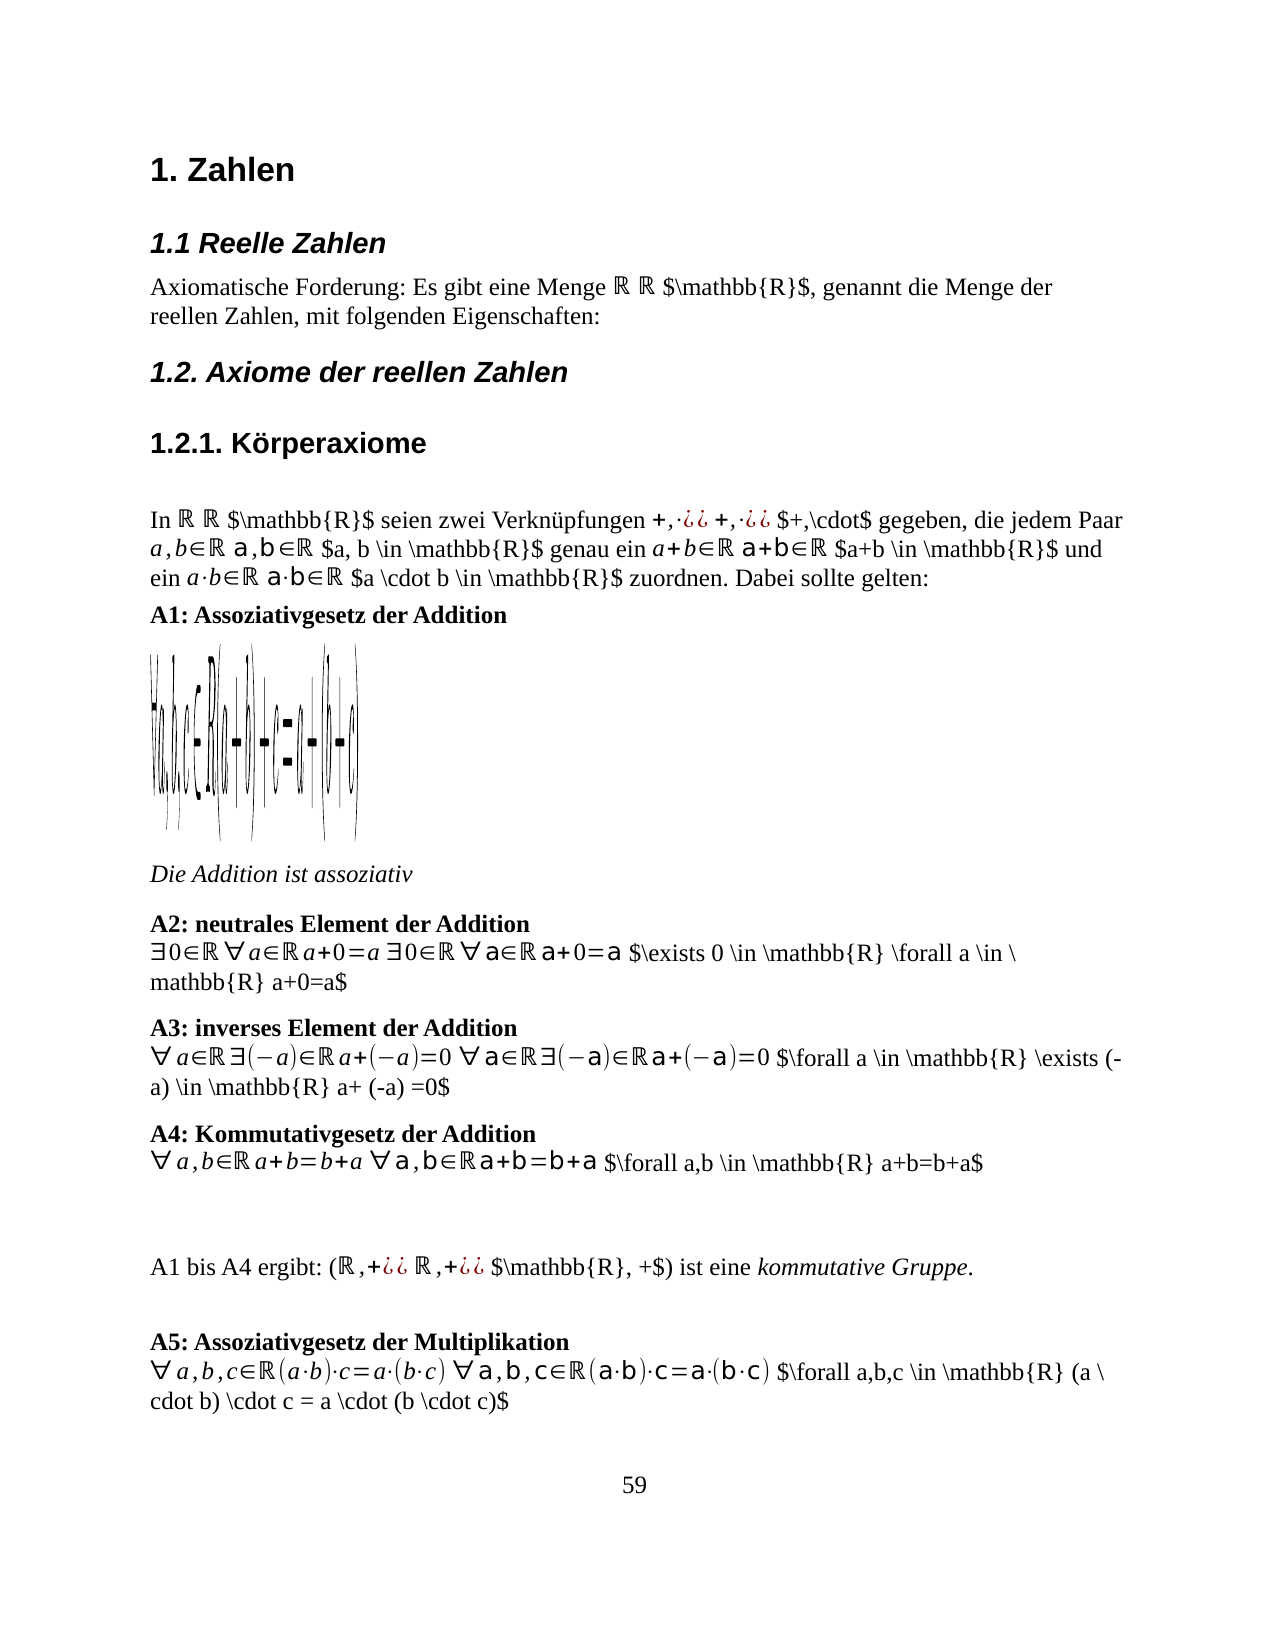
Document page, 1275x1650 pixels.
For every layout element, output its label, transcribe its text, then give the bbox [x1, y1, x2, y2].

text In $\mathbb{R}$ seien zwei Verknüpfungen $+,\cdot$ gegeben, die jedem Paar $a, b \in \mathbb{R}$ genau ein $a+b \in \mathbb{R}$ und ein $a \cdot b \in \mathbb{R}$ zuordnen. Dabei sollte gelten: [150, 505, 1125, 592]
subtitle 1. Zahlen [150, 150, 1125, 189]
text A5: Assoziativgesetz der Multiplikation $\forall a,b,c \in \mathbb{R} (a \cdot b) \cdot c = a \cdot (b \cdot c)$ [150, 1327, 1125, 1415]
text A1: Assoziativgesetz der Addition [150, 601, 1125, 629]
subtitle 1.2.1. Körperaxiome [150, 426, 1125, 493]
text Axiomatische Forderung: Es gibt eine Menge $\mathbb{R}$, genannt die Menge der reellen Zahlen, mit folgenden Eigenschaften: [150, 272, 1125, 330]
text A1 bis A4 ergibt: ( $\mathbb{R}, +$) ist eine kommutative Gruppe. [150, 1252, 1125, 1309]
subtitle 1.2. Axiome der reellen Zahlen [150, 355, 1125, 388]
text A3: inverses Element der Addition $\forall a \in \mathbb{R} \exists (-a) \in \mathbb{R} a+ (-a) =0$ [150, 1013, 1125, 1101]
subtitle 1.1 Reelle Zahlen [150, 226, 1125, 260]
text A4: Kommutativgesetz der Addition $\forall a,b \in \mathbb{R} a+b=b+a$ [150, 1119, 1125, 1234]
text Die Addition ist assoziativ [150, 859, 1125, 888]
text A2: neutrales Element der Addition $\exists 0 \in \mathbb{R} \forall a \in \mathbb{R} a+0=a$ [150, 909, 1125, 996]
